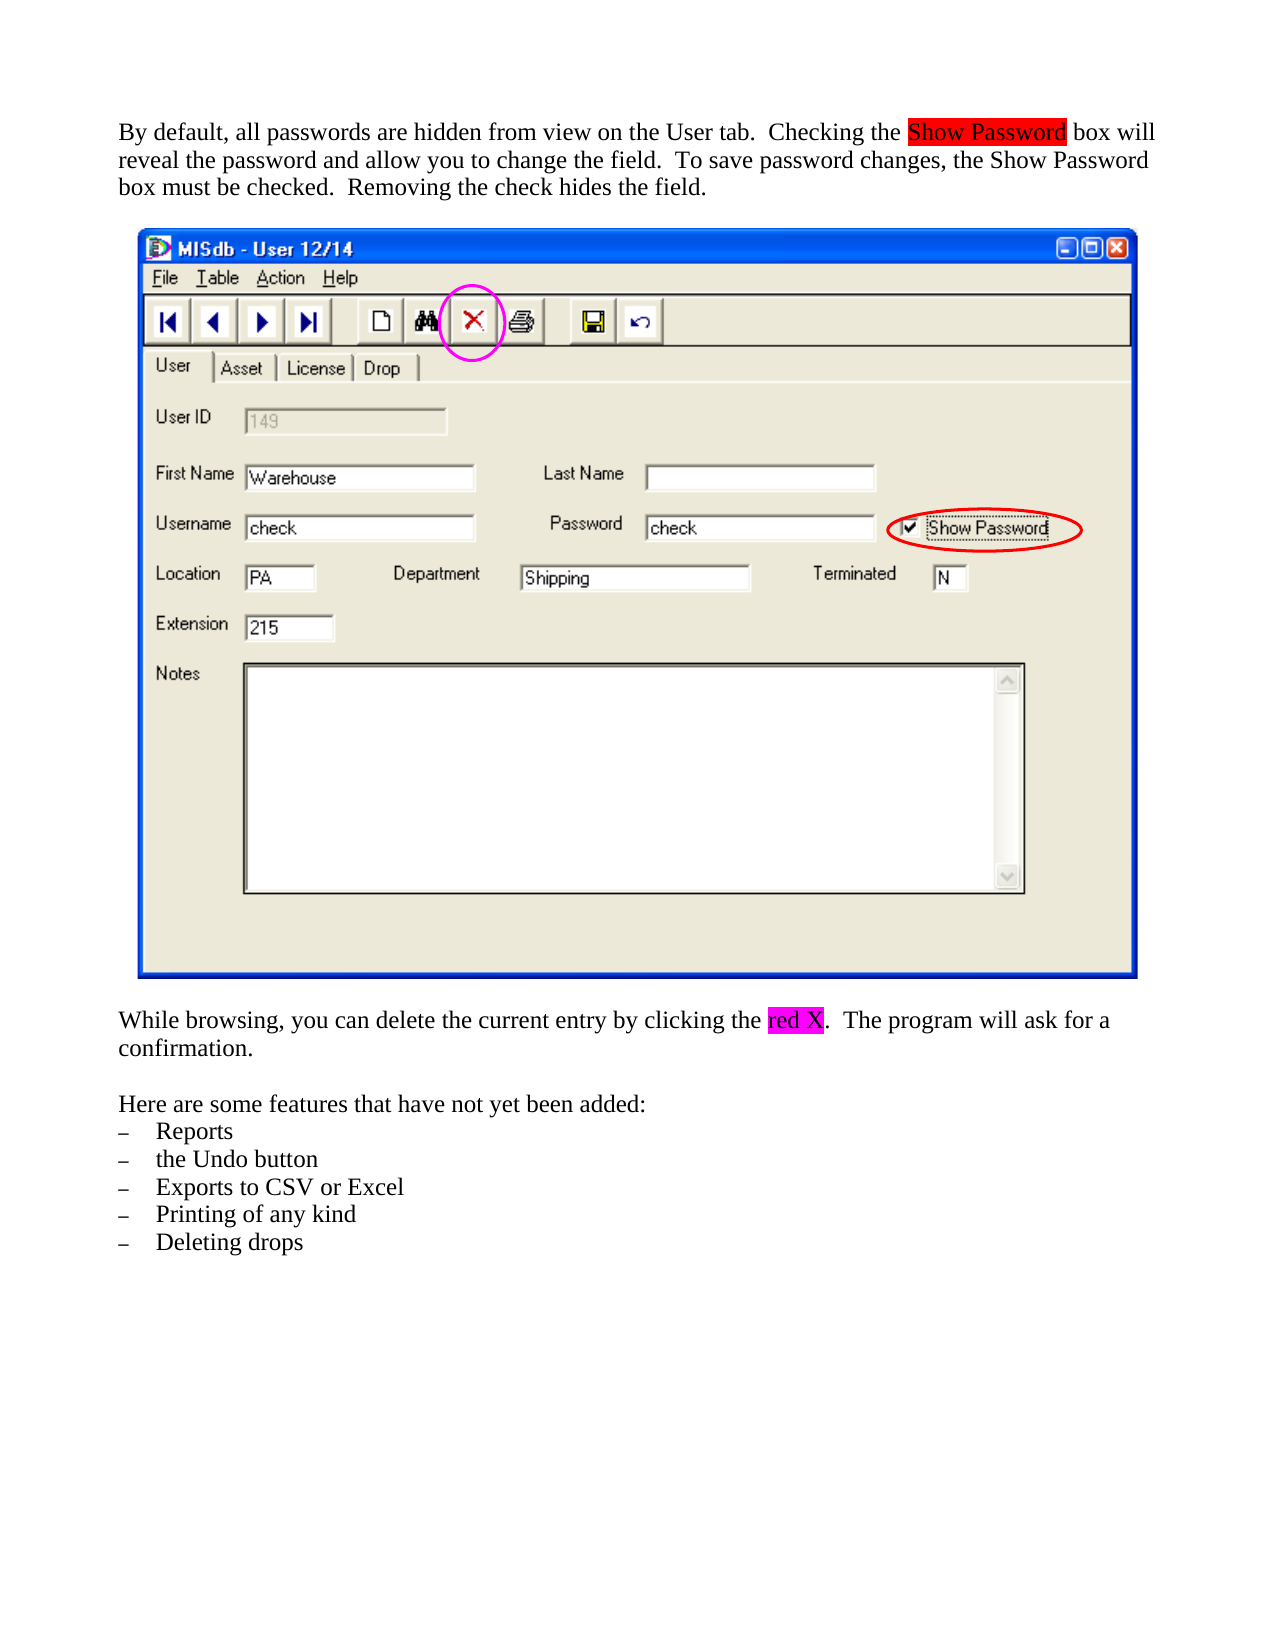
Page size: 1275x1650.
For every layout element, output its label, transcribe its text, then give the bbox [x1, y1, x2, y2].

list Deleting drops [118, 1228, 1157, 1256]
text Here are some features that have not yet been added: [118, 1090, 1157, 1117]
list Exports to CSV or Excel [118, 1173, 1157, 1201]
list the Undo button [118, 1145, 1157, 1173]
text By default, all passwords are hidden from view on the User tab. Checking the Show Password box will reveal the password and allow you to change the field. To save password changes, the Show Password box must be checked. Removing the check hides the field. [118, 118, 1157, 201]
text While browsing, you can delete the current entry by clicking the red X. The program will ask for a confirmation. [118, 1007, 1157, 1062]
picture [137, 228, 1138, 979]
list Printing of any kind [118, 1201, 1157, 1228]
list Reports [118, 1117, 1157, 1145]
